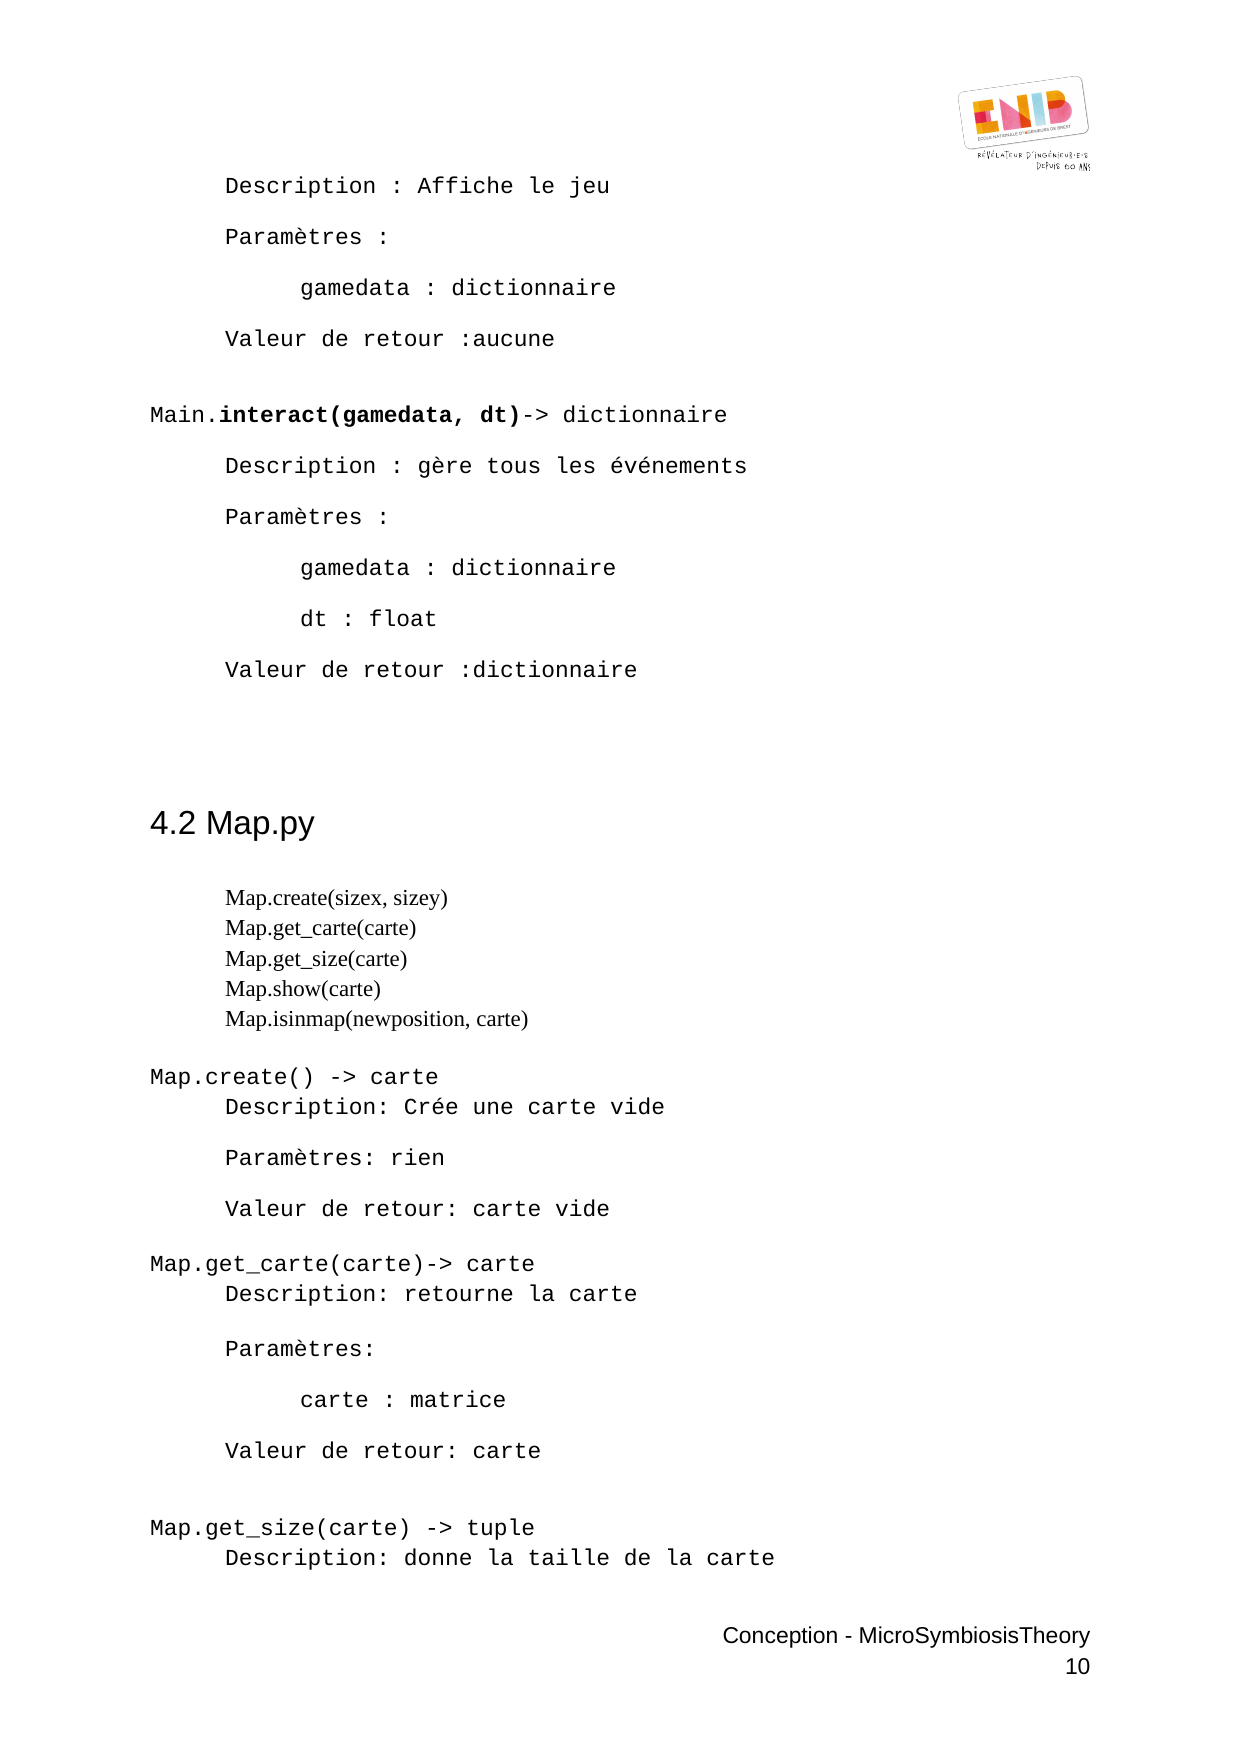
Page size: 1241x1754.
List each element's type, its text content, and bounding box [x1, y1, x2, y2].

text Valeur de retour: carte vide [150, 1197, 1090, 1223]
text Map.get_carte(carte)-> carte [150, 1253, 1090, 1279]
text Description : Affiche le jeu [150, 174, 1090, 200]
text Valeur de retour :aucune [150, 327, 1090, 353]
text dt : float [150, 607, 1090, 633]
text Map.get_size(carte) -> tuple [150, 1516, 1090, 1542]
text Description: donne la taille de la carte [150, 1546, 1090, 1572]
text Paramètres: rien [150, 1146, 1090, 1172]
text Paramètres: [150, 1337, 1090, 1363]
text Map.isinmap(newposition, carte) [150, 1005, 1090, 1031]
text Valeur de retour: carte [150, 1439, 1090, 1465]
text Description: retourne la carte [150, 1283, 1090, 1308]
text Map.get_carte(carte) [150, 914, 1090, 941]
text Paramètres : [150, 225, 1090, 251]
text Main.interact(gamedata, dt)-> dictionnaire [150, 404, 1090, 430]
text Map.create() -> carte [150, 1035, 1090, 1091]
text Description : gère tous les événements [150, 455, 1090, 481]
text Map.show(carte) [150, 975, 1090, 1001]
text Valeur de retour :dictionnaire [150, 658, 1090, 684]
text Map.create(sizex, sizey) [150, 884, 1090, 911]
picture [956, 75, 1091, 174]
text Map.get_size(carte) [150, 944, 1090, 971]
text gamedata : dictionnaire [150, 557, 1090, 582]
subtitle 4.2 Map.py [150, 803, 1090, 841]
text gamedata : dictionnaire [225, 276, 1090, 302]
text Description: Crée une carte vide [150, 1095, 1090, 1121]
text Paramètres : [150, 506, 1090, 532]
text carte : matrice [225, 1388, 1090, 1414]
